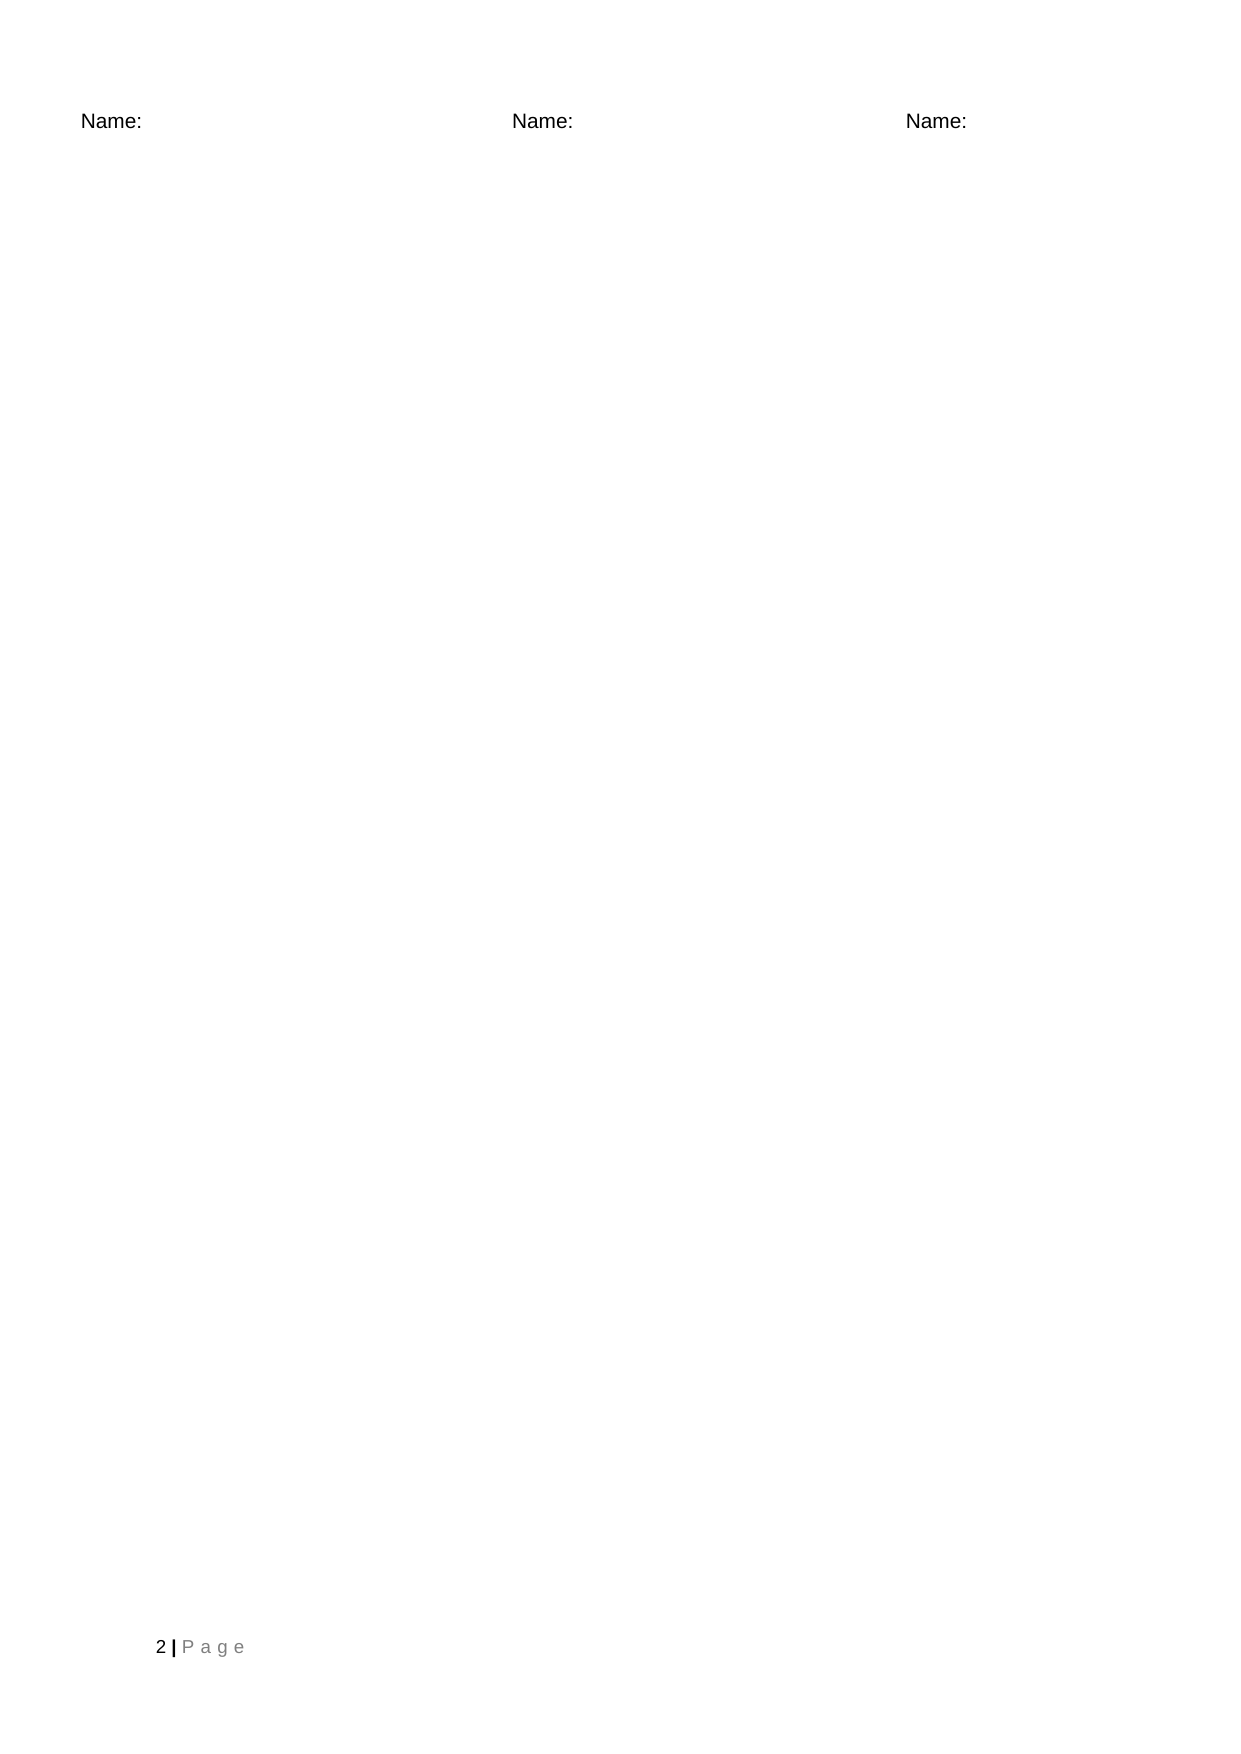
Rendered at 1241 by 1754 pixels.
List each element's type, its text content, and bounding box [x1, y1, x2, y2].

text Name: <o.employee_id.name or ''> Name: Name: <o.user_valid and o.user_valid.name or ''> [81, 108, 1122, 183]
